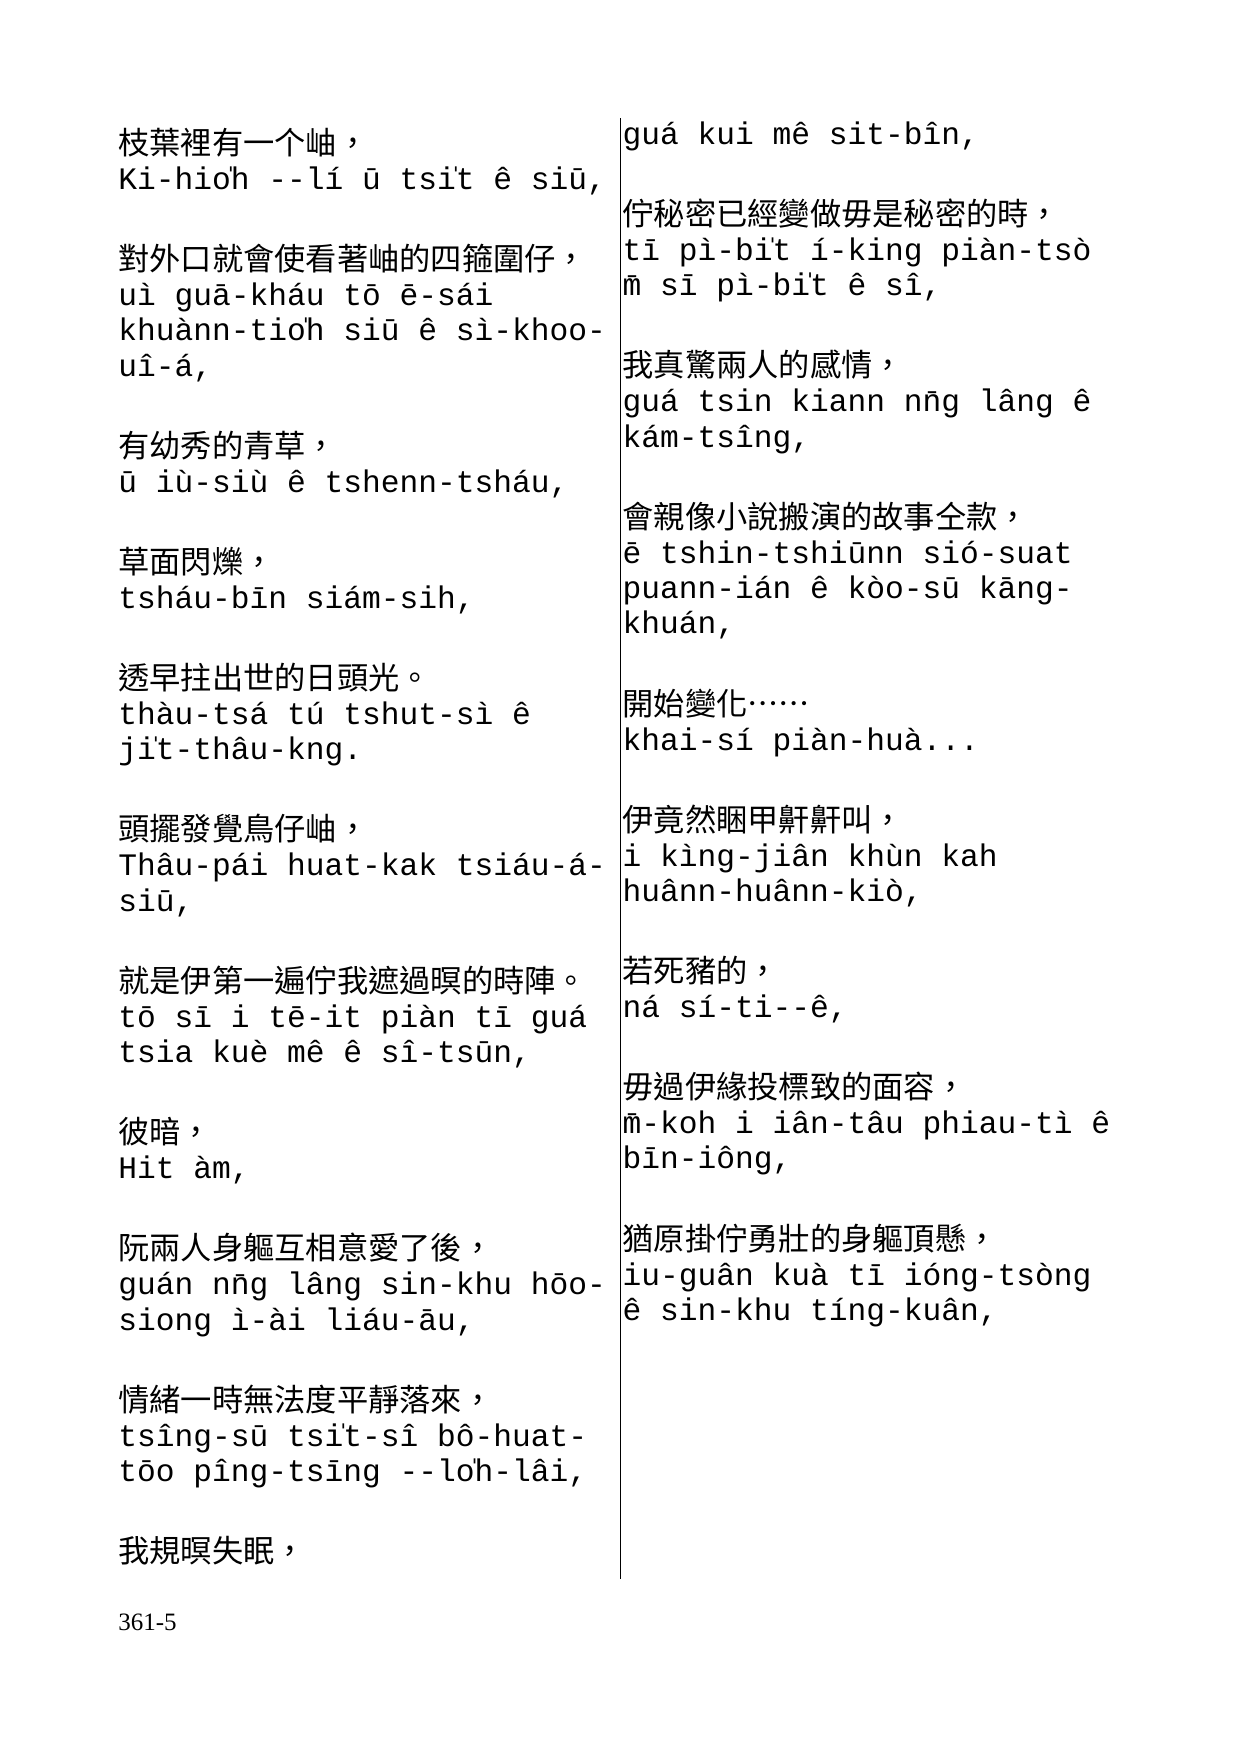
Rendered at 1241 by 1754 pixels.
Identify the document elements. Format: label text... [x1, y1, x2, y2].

text tsîng-sū tsi̍t-sî bô-huat-tōo pîng-tsīng --lo̍h-lâi, [118, 1420, 618, 1491]
text 枝葉裡有一个岫， [118, 118, 618, 163]
text 佇秘密已經變做毋是秘密的時， [622, 189, 1122, 234]
text guá tsin kiann nn̄g lâng ê kám-tsîng, [622, 386, 1122, 456]
text Thâu-pái huat-kak tsiáu-á-siū, [118, 850, 618, 921]
text 草面閃爍， [118, 537, 618, 582]
text guá kui mê sit-bîn, [622, 118, 1122, 153]
text ná sí-ti--ê, [622, 991, 1122, 1027]
text 猶原掛佇勇壯的身軀頂懸， [622, 1214, 1122, 1259]
text uì guā-kháu tō ē-sái khuànn-tio̍h siū ê sì-khoo-uî-á, [118, 279, 618, 386]
text ē tshin-tshiūnn sió-suat puann-ián ê kòo-sū kāng-khuán, [622, 537, 1122, 643]
text 伊竟然睏甲鼾鼾叫， [622, 795, 1122, 840]
text 對外口就會使看著岫的四箍圍仔， [118, 234, 618, 279]
text thàu-tsá tú tshut-sì ê ji̍t-thâu-kng. [118, 698, 618, 769]
text 就是伊第一遍佇我遮過暝的時陣。 [118, 956, 618, 1001]
text 我規暝失眠， [118, 1526, 618, 1572]
text tī pì-bi̍t í-king piàn-tsò m̄ sī pì-bi̍t ê sî, [622, 234, 1122, 305]
text iu-guân kuà tī ióng-tsòng ê sin-khu tíng-kuân, [622, 1259, 1122, 1330]
text 透早拄出世的日頭光。 [118, 653, 618, 698]
text 彼暗， [118, 1107, 618, 1153]
text 我真驚兩人的感情， [622, 340, 1122, 386]
text 開始變化…… [622, 679, 1122, 724]
text 頭擺發覺鳥仔岫， [118, 804, 618, 850]
text 若死豬的， [622, 946, 1122, 991]
text m̄-koh i iân-tâu phiau-tì ê bīn-iông, [622, 1107, 1122, 1178]
text tsháu-bīn siám-sih, [118, 582, 618, 618]
text 會親像小說搬演的故事仝款， [622, 492, 1122, 537]
text Hit àm, [118, 1153, 618, 1188]
text khai-sí piàn-huà... [622, 724, 1122, 759]
text tō sī i tē-it piàn tī guá tsia kuè mê ê sî-tsūn, [118, 1001, 618, 1072]
text 毋過伊緣投標致的面容， [622, 1062, 1122, 1107]
text ū iù-siù ê tshenn-tsháu, [118, 466, 618, 502]
text 有幼秀的青草， [118, 421, 618, 466]
text Ki-hio̍h --lí ū tsi̍t ê siū, [118, 163, 618, 199]
text 阮兩人身軀互相意愛了後， [118, 1223, 618, 1269]
text guán nn̄g lâng sin-khu hōo-siong ì-ài liáu-āu, [118, 1269, 618, 1339]
text 情緒一時無法度平靜落來， [118, 1375, 618, 1420]
text i kìng-jiân khùn kah huânn-huânn-kiò, [622, 840, 1122, 911]
